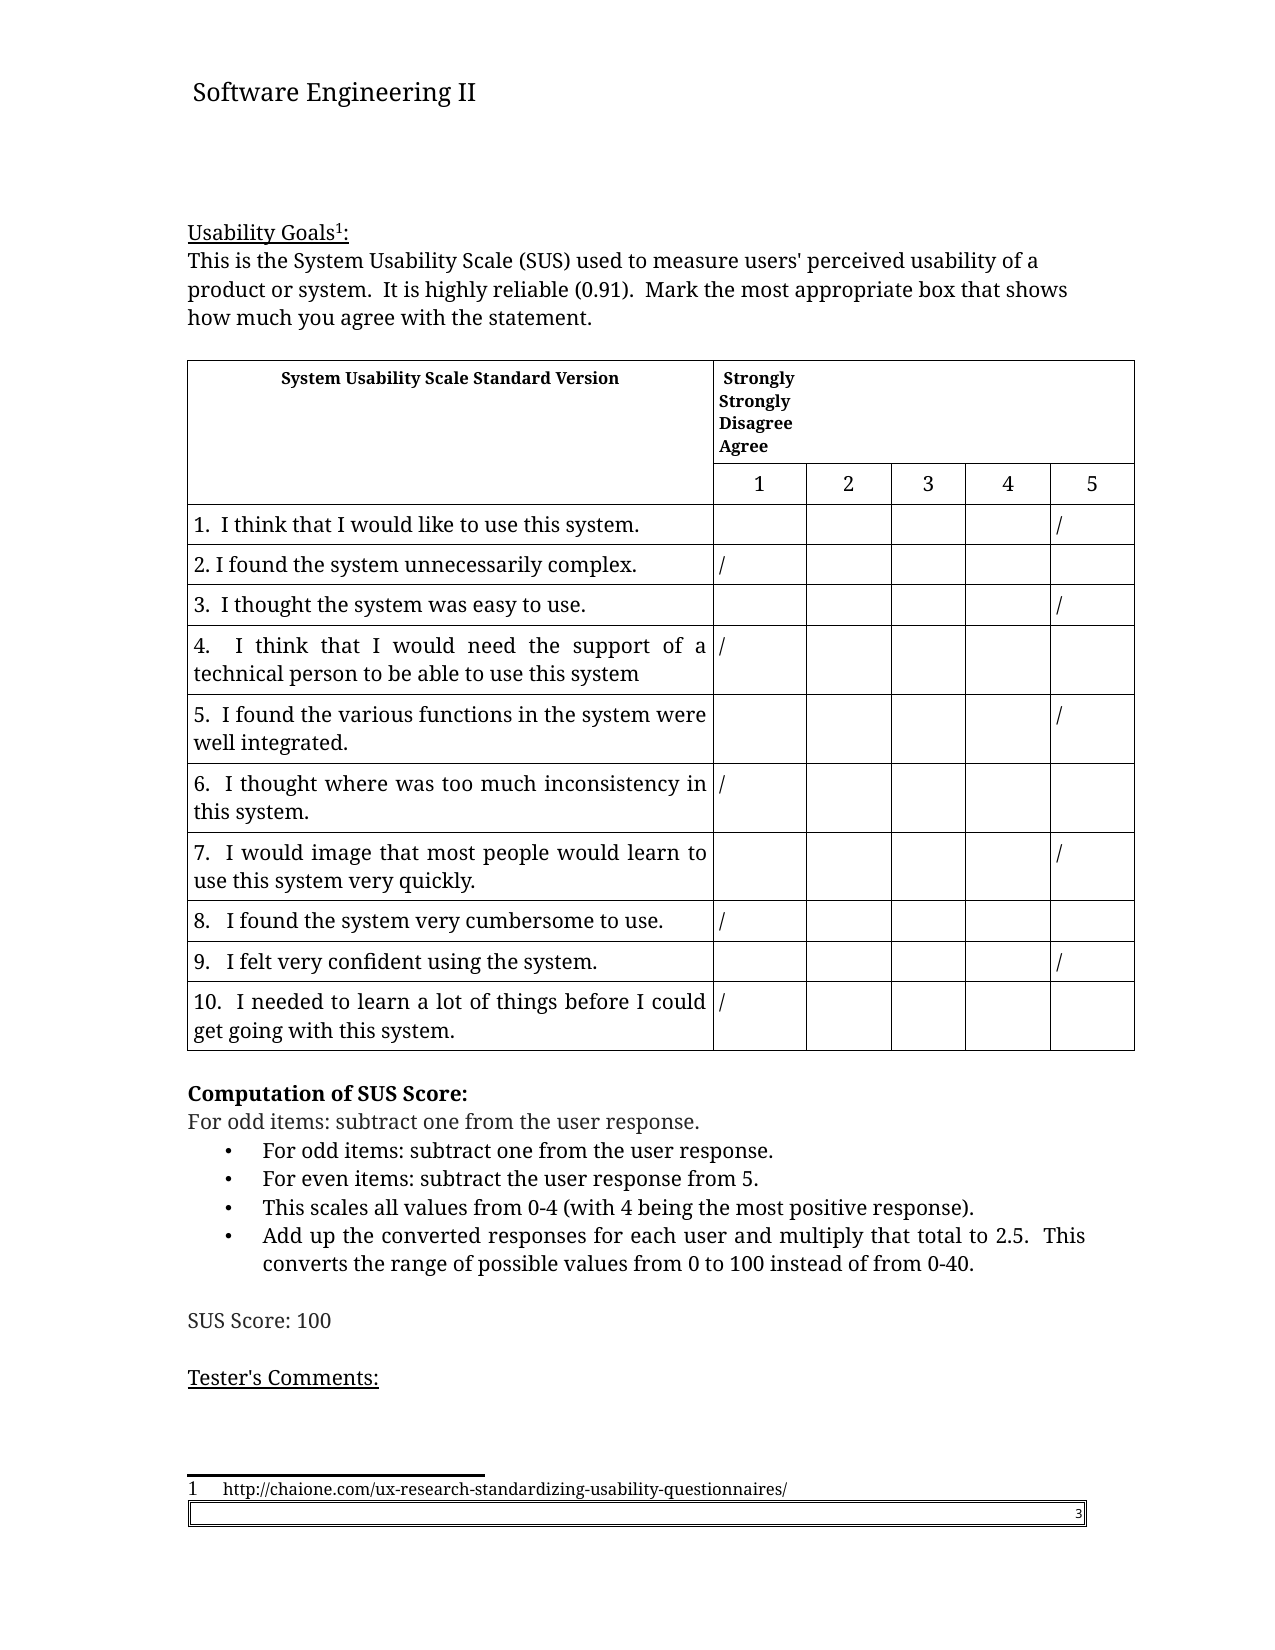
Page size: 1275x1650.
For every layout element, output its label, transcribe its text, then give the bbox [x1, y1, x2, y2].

table_cell [807, 695, 891, 762]
table_header Strongly Strongly Disagree Agree [714, 361, 1134, 463]
text Tester's Comments: [187, 1363, 1087, 1449]
table_cell [714, 942, 806, 981]
table_cell 9. I felt very confident using the system. [188, 942, 713, 981]
table_cell [807, 942, 891, 981]
table_cell [892, 695, 965, 762]
table_cell 10. I needed to learn a lot of things before I could get going with this system. [188, 982, 713, 1050]
table_cell [807, 901, 891, 941]
table_cell [1051, 982, 1134, 1050]
table_cell [892, 833, 965, 900]
list For even items: subtract the user response from 5. [225, 1164, 1087, 1193]
table_cell [807, 982, 891, 1050]
table_cell [807, 585, 891, 625]
table_cell / [1051, 942, 1134, 981]
list Add up the converted responses for each user and multiply that total to 2.5. This converts the range of possible values from 0 to 100 instead of from 0-40. [225, 1221, 1087, 1278]
table_cell 3. I thought the system was easy to use. [188, 585, 713, 625]
table_cell [892, 764, 965, 831]
table_cell / [1051, 505, 1134, 544]
table_cell 5. I found the various functions in the system were well integrated. [188, 695, 713, 762]
table_cell 5 [1051, 464, 1134, 503]
table_cell [807, 545, 891, 584]
table_cell / [714, 545, 806, 584]
table_cell [966, 942, 1050, 981]
list This scales all values from 0-4 (with 4 being the most positive response). [225, 1193, 1087, 1221]
text For odd items: subtract one from the user response. [187, 1107, 1087, 1136]
table_cell [807, 833, 891, 900]
table_header System Usability Scale Standard Version [188, 361, 713, 503]
table_cell [1051, 901, 1134, 941]
table_cell [892, 545, 965, 584]
table_cell [807, 626, 891, 694]
table_cell 6. I thought where was too much inconsistency in this system. [188, 764, 713, 831]
table_cell [966, 585, 1050, 625]
table_cell [892, 982, 965, 1050]
table_cell [714, 833, 806, 900]
table_cell [892, 626, 965, 694]
table_cell / [714, 764, 806, 831]
table_cell [1051, 764, 1134, 831]
table_cell [807, 505, 891, 544]
table_cell 2. I found the system unnecessarily complex. [188, 545, 713, 584]
table_cell [966, 764, 1050, 831]
table_cell [714, 505, 806, 544]
table_cell [966, 695, 1050, 762]
table_cell [892, 505, 965, 544]
text Computation of SUS Score: [187, 1079, 1087, 1107]
table_cell [966, 901, 1050, 941]
table_cell / [1051, 585, 1134, 625]
text Usability Goals: [187, 218, 1087, 247]
table_cell 7. I would image that most people would learn to use this system very quickly. [188, 833, 713, 900]
table_cell 3 [892, 464, 965, 503]
table_cell [892, 585, 965, 625]
table_cell / [714, 901, 806, 941]
table_cell [892, 942, 965, 981]
table_cell 2 [807, 464, 891, 503]
list For odd items: subtract one from the user response. [225, 1136, 1087, 1164]
table_cell [966, 505, 1050, 544]
table_cell [1051, 545, 1134, 584]
text SUS Score: 100 [187, 1306, 1087, 1335]
table_cell 4. I think that I would need the support of a technical person to be able to use this system [188, 626, 713, 694]
table_cell [714, 585, 806, 625]
table_cell [966, 626, 1050, 694]
table_cell 1. I think that I would like to use this system. [188, 505, 713, 544]
table_cell [892, 901, 965, 941]
table_cell / [714, 982, 806, 1050]
table_cell / [1051, 695, 1134, 762]
table_cell / [1051, 833, 1134, 900]
table_cell [807, 764, 891, 831]
table_cell [1051, 626, 1134, 694]
table_cell 8. I found the system very cumbersome to use. [188, 901, 713, 941]
table_cell 1 [714, 464, 806, 503]
table_cell [714, 695, 806, 762]
text This is the System Usability Scale (SUS) used to measure users' perceived usability of a product or system. It is highly reliable (0.91). Mark the most appropriate box that shows how much you agree with the statement. [187, 247, 1087, 332]
table_cell 4 [966, 464, 1050, 503]
table_cell [966, 982, 1050, 1050]
table_cell [966, 833, 1050, 900]
text http://chaione.com/ux-research-standardizing-usability-questionnaires/ [187, 1476, 1087, 1500]
table_cell [966, 545, 1050, 584]
table_cell / [714, 626, 806, 694]
